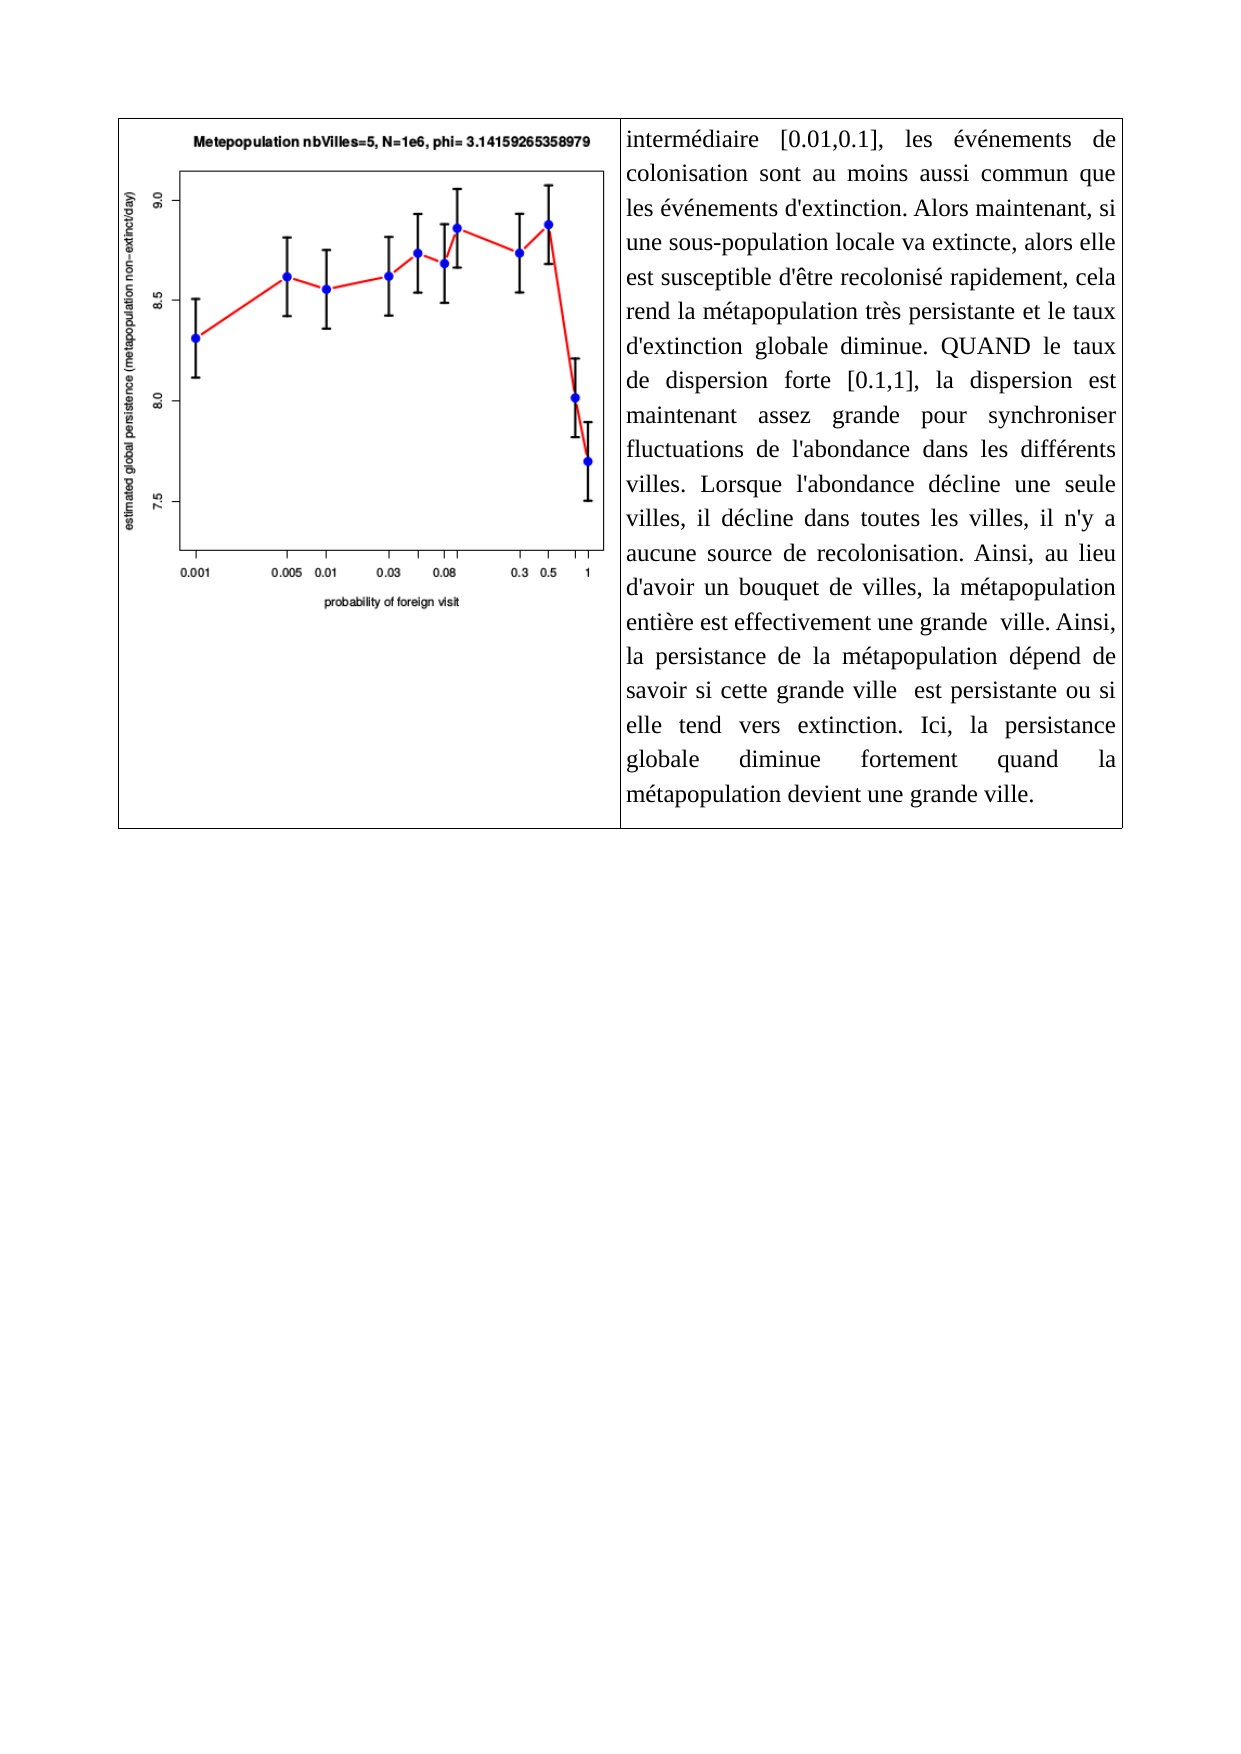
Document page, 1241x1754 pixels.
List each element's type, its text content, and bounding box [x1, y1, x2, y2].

table_header intermédiaire [0.01,0.1], les événements de colonisation sont au moins aussi commun que les événements d'extinction. Alors maintenant, si une sous-population locale va extincte, alors elle est susceptible d'être recolonisé rapidement, cela rend la métapopulation très persistante et le taux d'extinction globale diminue. QUAND le taux de dispersion forte [0.1,1], la dispersion est maintenant assez grande pour synchroniser fluctuations de l'abondance dans les différents villes. Lorsque l'abondance décline une seule villes, il décline dans toutes les villes, il n'y a aucune source de recolonisation. Ainsi, au lieu d'avoir un bouquet de villes, la métapopulation entière est effectivement une grande ville. Ainsi, la persistance de la métapopulation dépend de savoir si cette grande ville est persistante ou si elle tend vers extinction. Ici, la persistance globale diminue fortement quand la métapopulation devient une grande ville. [621, 119, 1122, 828]
table_header [119, 119, 620, 828]
picture [123, 123, 615, 617]
